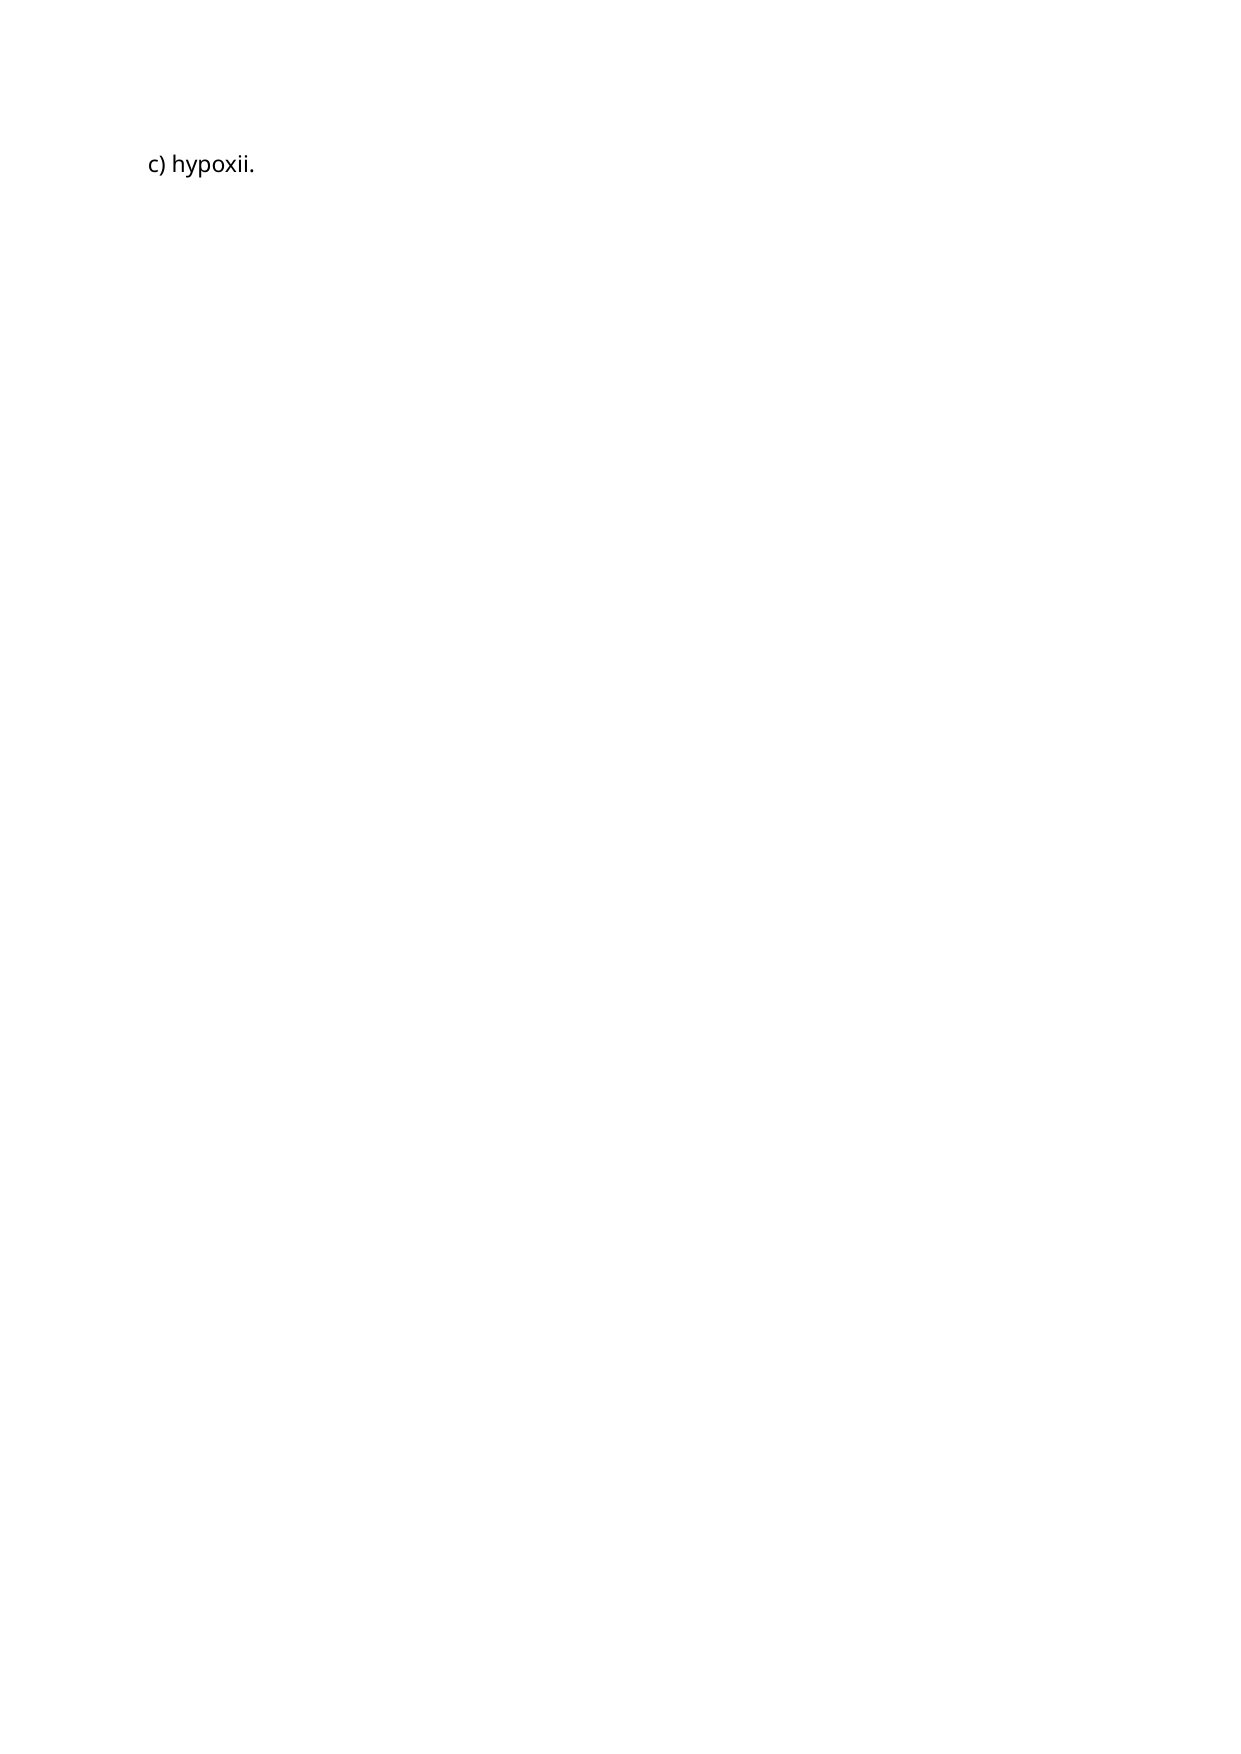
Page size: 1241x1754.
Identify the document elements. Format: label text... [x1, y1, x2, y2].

text c) hypoxii. [148, 148, 1093, 179]
